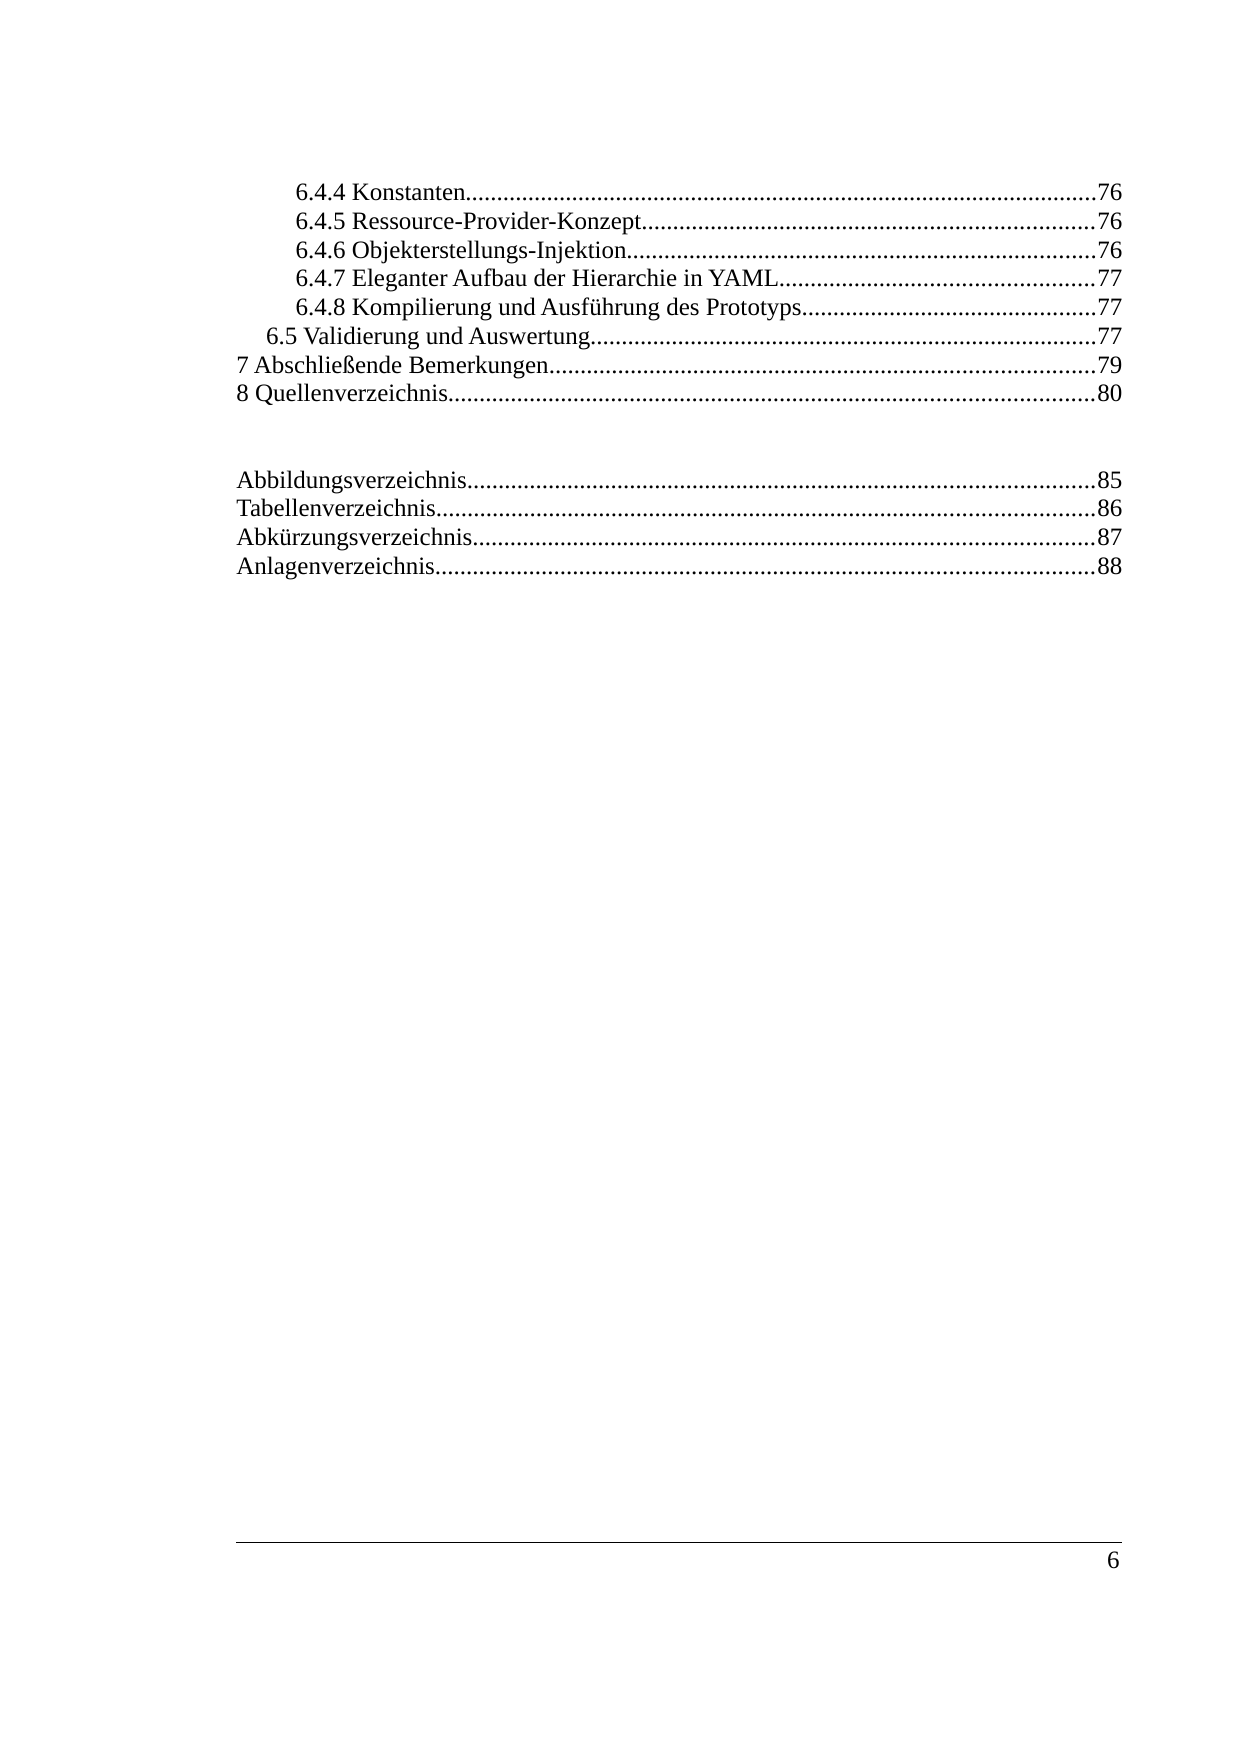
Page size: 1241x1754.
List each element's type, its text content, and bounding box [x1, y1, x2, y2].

text 6.4.6 Objekterstellungs-Injektion 76 [295, 235, 1122, 263]
text 6.4.7 Eleganter Aufbau der Hierarchie in YAML 77 [295, 263, 1122, 292]
text Abbildungsverzeichnis 85 [236, 407, 1122, 493]
text 6.5 Validierung und Auswertung 77 [266, 321, 1122, 350]
text 6.4.8 Kompilierung und Ausführung des Prototyps 77 [295, 292, 1122, 321]
text 6.4.4 Konstanten 76 [295, 177, 1122, 206]
text Anlagenverzeichnis 88 [236, 551, 1122, 580]
text 8 Quellenverzeichnis 80 [236, 378, 1122, 407]
text 6.4.5 Ressource-Provider-Konzept 76 [295, 206, 1122, 235]
text Tabellenverzeichnis 86 [236, 493, 1122, 522]
text Abkürzungsverzeichnis 87 [236, 522, 1122, 551]
text 7 Abschließende Bemerkungen 79 [236, 350, 1122, 378]
